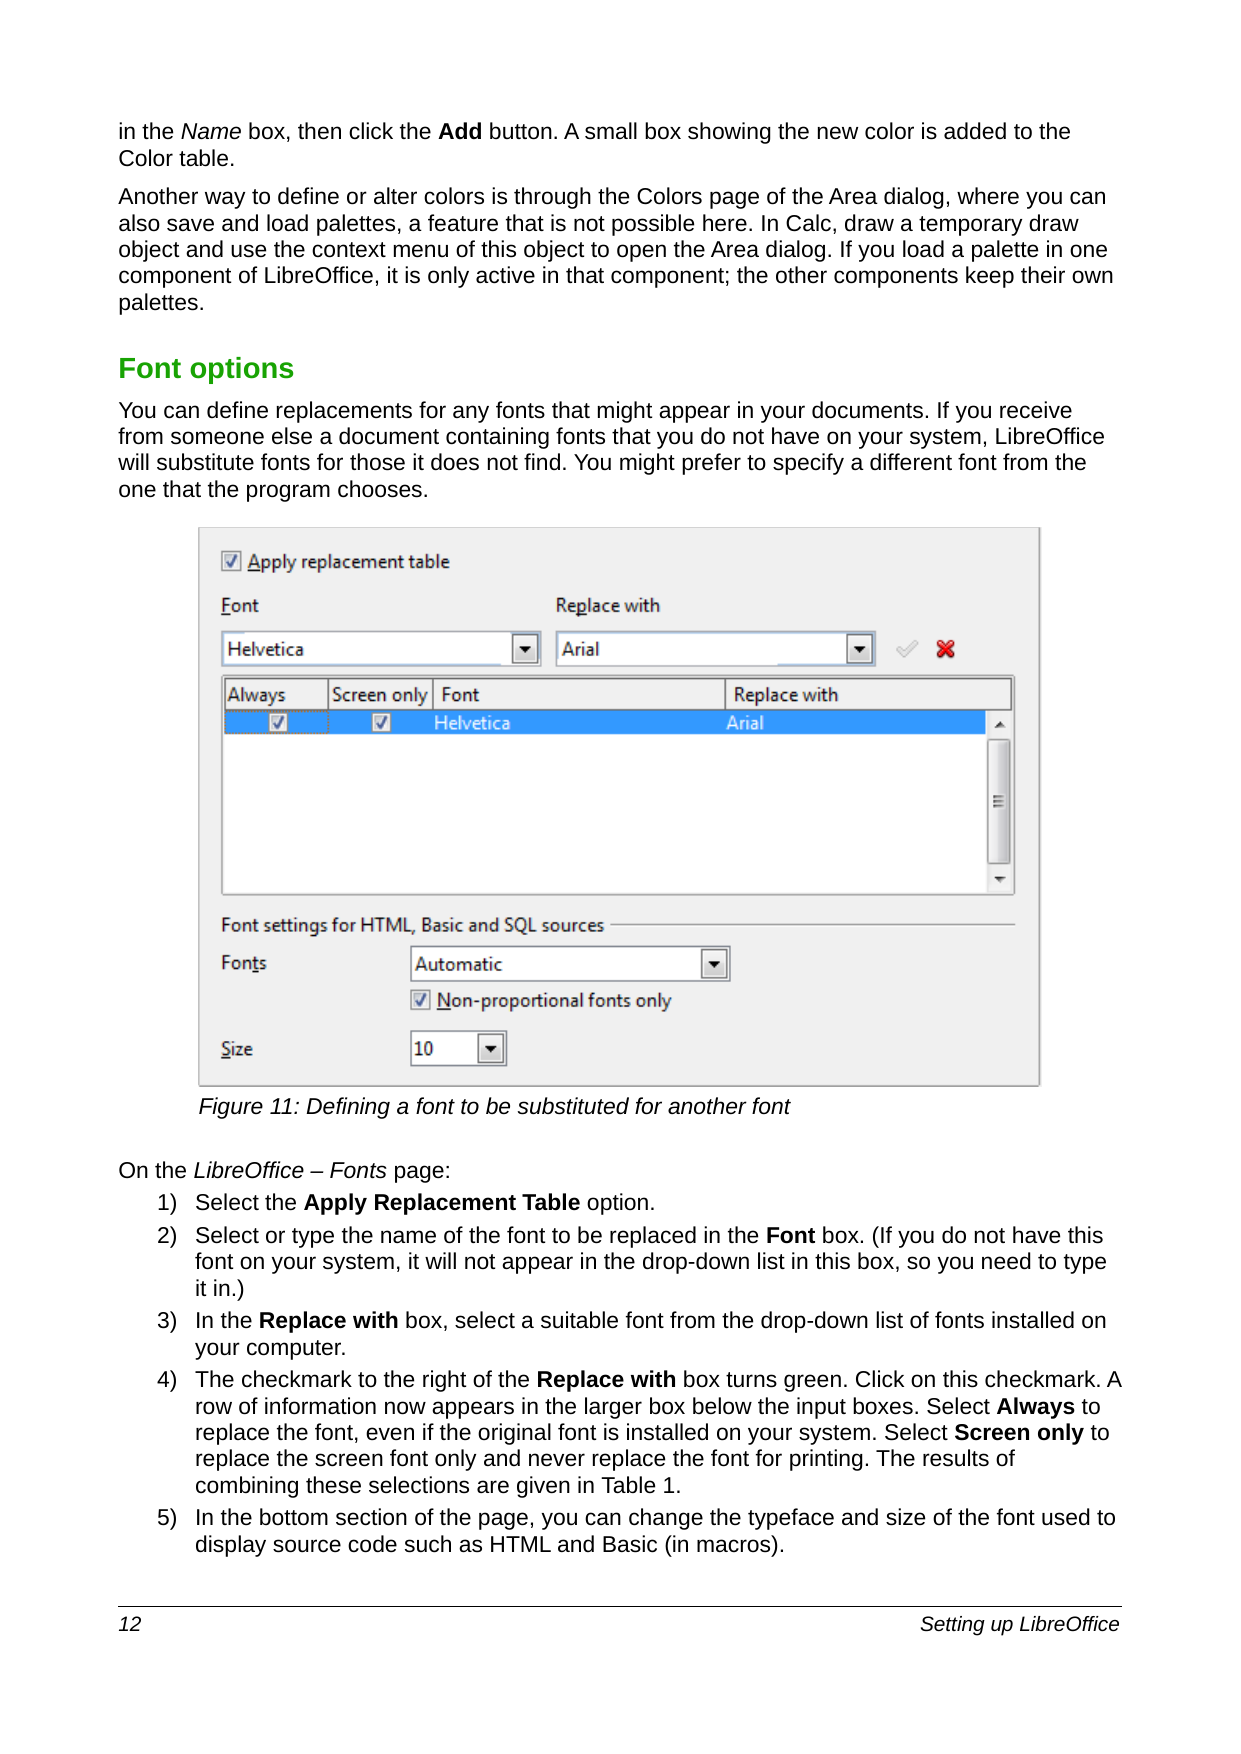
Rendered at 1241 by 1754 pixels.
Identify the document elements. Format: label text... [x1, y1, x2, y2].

list The checkmark to the right of the Replace with box turns green. Click on this checkmark. A row of information now appears in the larger box below the input boxes. Select Always to replace the font, even if the original font is installed on your system. Select Screen only to replace the screen font only and never replace the font for printing. The results of combining these selections are given in Table 1. [177, 1366, 1122, 1498]
list On the LibreOffice – Fonts page: [118, 1157, 1122, 1183]
list Select or type the name of the font to be replaced in the Font box. (If you do not have this font on your system, it will not appear in the drop-down list in this box, so you need to type it in.) [177, 1222, 1122, 1301]
text Figure 11: Defining a font to be substituted for another font [198, 1093, 1042, 1119]
subtitle Font options [118, 351, 1122, 384]
text You can define replacements for any fonts that might appear in your documents. If you receive from someone else a document containing fonts that you do not have on your system, LibreOffice will substitute fonts for those it does not find. You might prefer to specify a different font from the one that the program chooses. [118, 397, 1122, 502]
list Select the Apply Replacement Table option. [177, 1189, 1122, 1216]
text Another way to define or alter colors is through the Colors page of the Area dialog, where you can also save and load palettes, a feature that is not possible here. In Calc, draw a temporary draw object and use the context menu of this object to open the Area dialog. If you load a palette in one component of LibreOffice, it is only active in that component; the other components keep their own palettes. [118, 183, 1122, 315]
picture [198, 527, 1042, 1087]
text in the Name box, then click the Add button. A small box showing the new color is added to the Color table. [118, 118, 1122, 171]
list In the Replace with box, select a suitable font from the drop-down list of fonts installed on your computer. [177, 1307, 1122, 1360]
list In the bottom section of the page, you can change the typeface and size of the font used to display source code such as HTML and Basic (in macros). [177, 1504, 1122, 1557]
